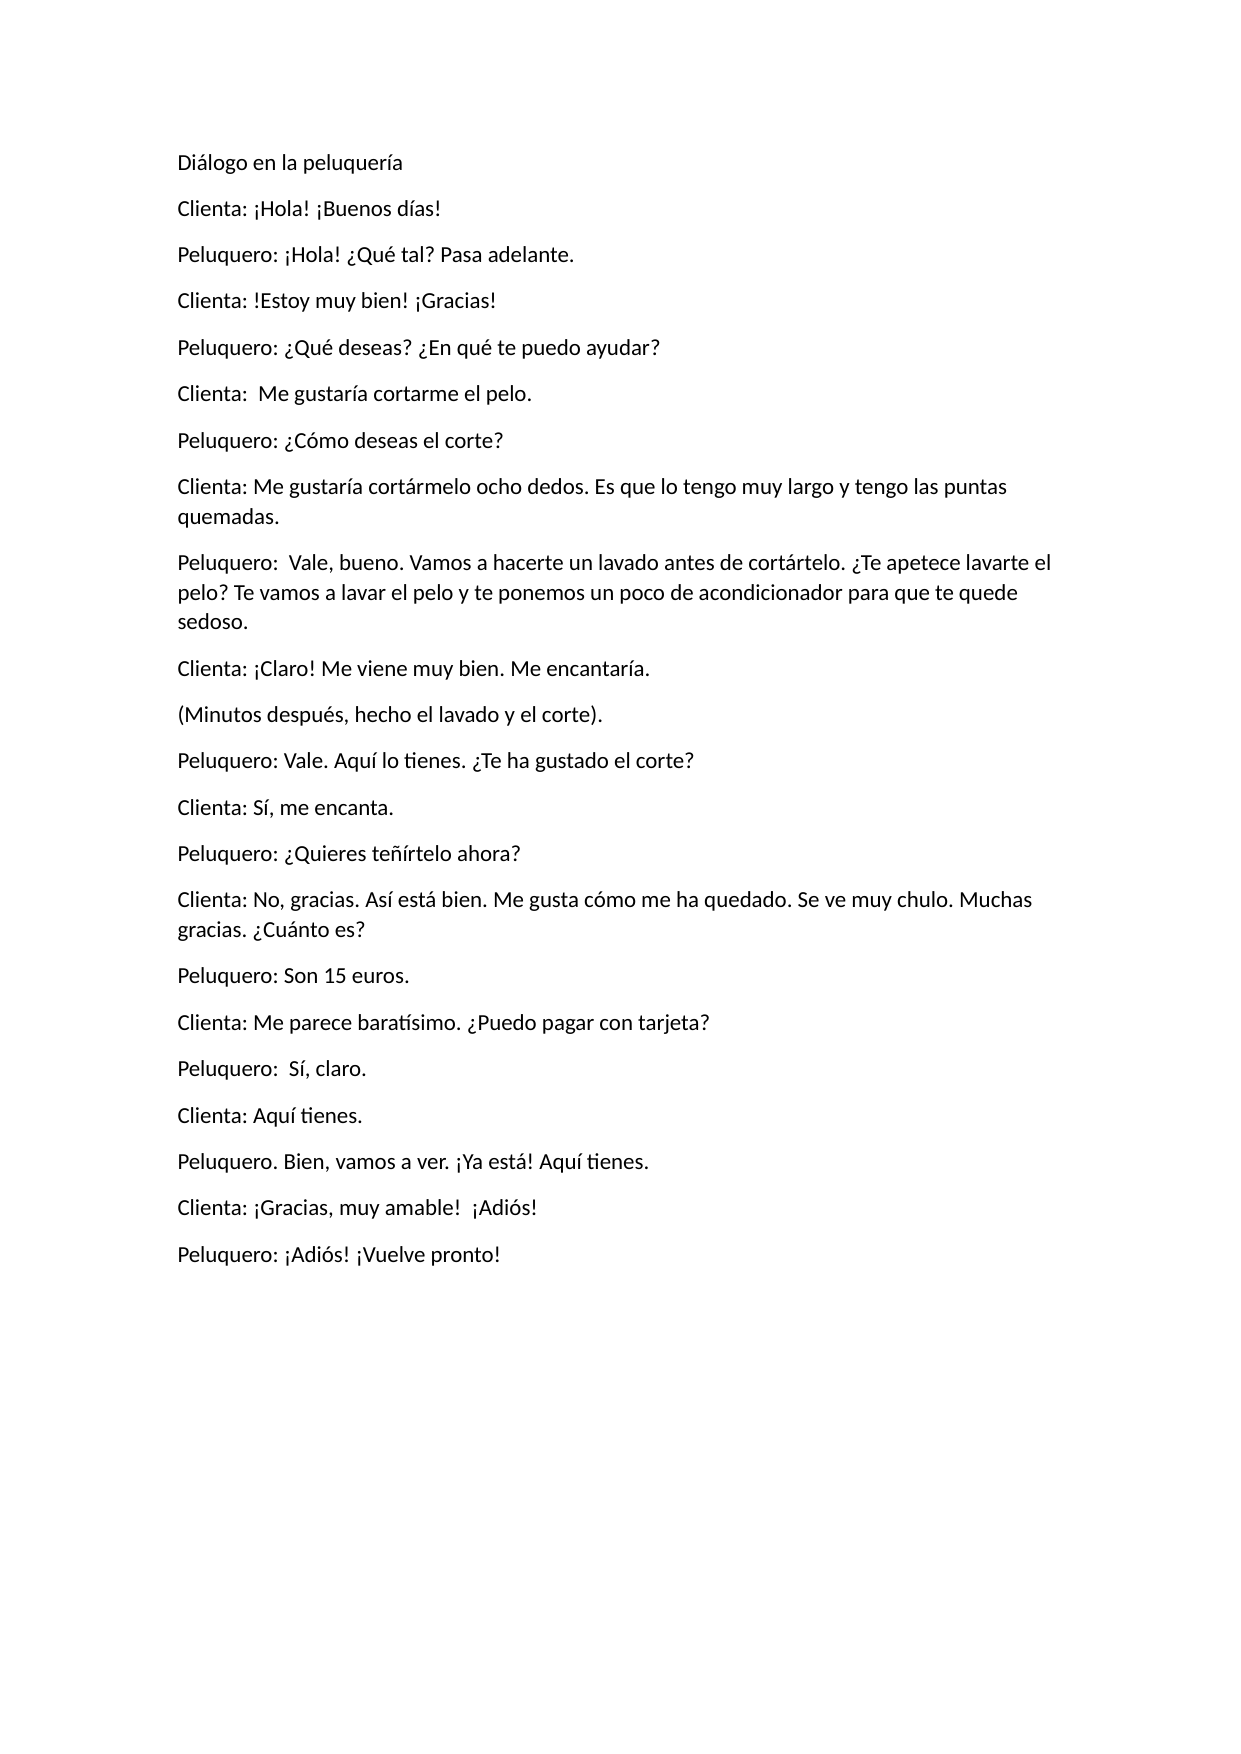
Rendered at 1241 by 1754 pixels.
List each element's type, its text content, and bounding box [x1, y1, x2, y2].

text Clienta: ¡Gracias, muy amable! ¡Adiós! [177, 1193, 1063, 1221]
text Clienta: Me gustaría cortarme el pelo. [177, 379, 1063, 407]
text Peluquero: Son 15 euros. [177, 962, 1063, 990]
text Peluquero. Bien, vamos a ver. ¡Ya está! Aquí tienes. [177, 1147, 1063, 1175]
text Peluquero: Sí, claro. [177, 1054, 1063, 1082]
text Peluquero: Vale, bueno. Vamos a hacerte un lavado antes de cortártelo. ¿Te apetece lavarte el pelo? Te vamos a lavar el pelo y te ponemos un poco de acondicionador para que te quede sedoso. [177, 548, 1063, 636]
text Clienta: Me parece baratísimo. ¿Puedo pagar con tarjeta? [177, 1008, 1063, 1036]
text Clienta: No, gracias. Así está bien. Me gusta cómo me ha quedado. Se ve muy chulo. Muchas gracias. ¿Cuánto es? [177, 886, 1063, 943]
text Clienta: !Estoy muy bien! ¡Gracias! [177, 287, 1063, 315]
text Clienta: Me gustaría cortármelo ocho dedos. Es que lo tengo muy largo y tengo las puntas quemadas. [177, 472, 1063, 530]
text Peluquero: ¿Quieres teñírtelo ahora? [177, 839, 1063, 867]
text Peluquero: ¿Cómo deseas el corte? [177, 426, 1063, 454]
text Peluquero: ¿Qué deseas? ¿En qué te puedo ayudar? [177, 333, 1063, 361]
text Clienta: Sí, me encanta. [177, 793, 1063, 821]
text Clienta: ¡Claro! Me viene muy bien. Me encantaría. [177, 654, 1063, 682]
text Clienta: ¡Hola! ¡Buenos días! [177, 194, 1063, 222]
text (Minutos después, hecho el lavado y el corte). [177, 700, 1063, 728]
text Peluquero: ¡Adiós! ¡Vuelve pronto! [177, 1240, 1063, 1268]
text Peluquero: Vale. Aquí lo tienes. ¿Te ha gustado el corte? [177, 747, 1063, 774]
text Clienta: Aquí tienes. [177, 1101, 1063, 1129]
text Diálogo en la peluquería [177, 148, 1063, 176]
text Peluquero: ¡Hola! ¿Qué tal? Pasa adelante. [177, 240, 1063, 268]
